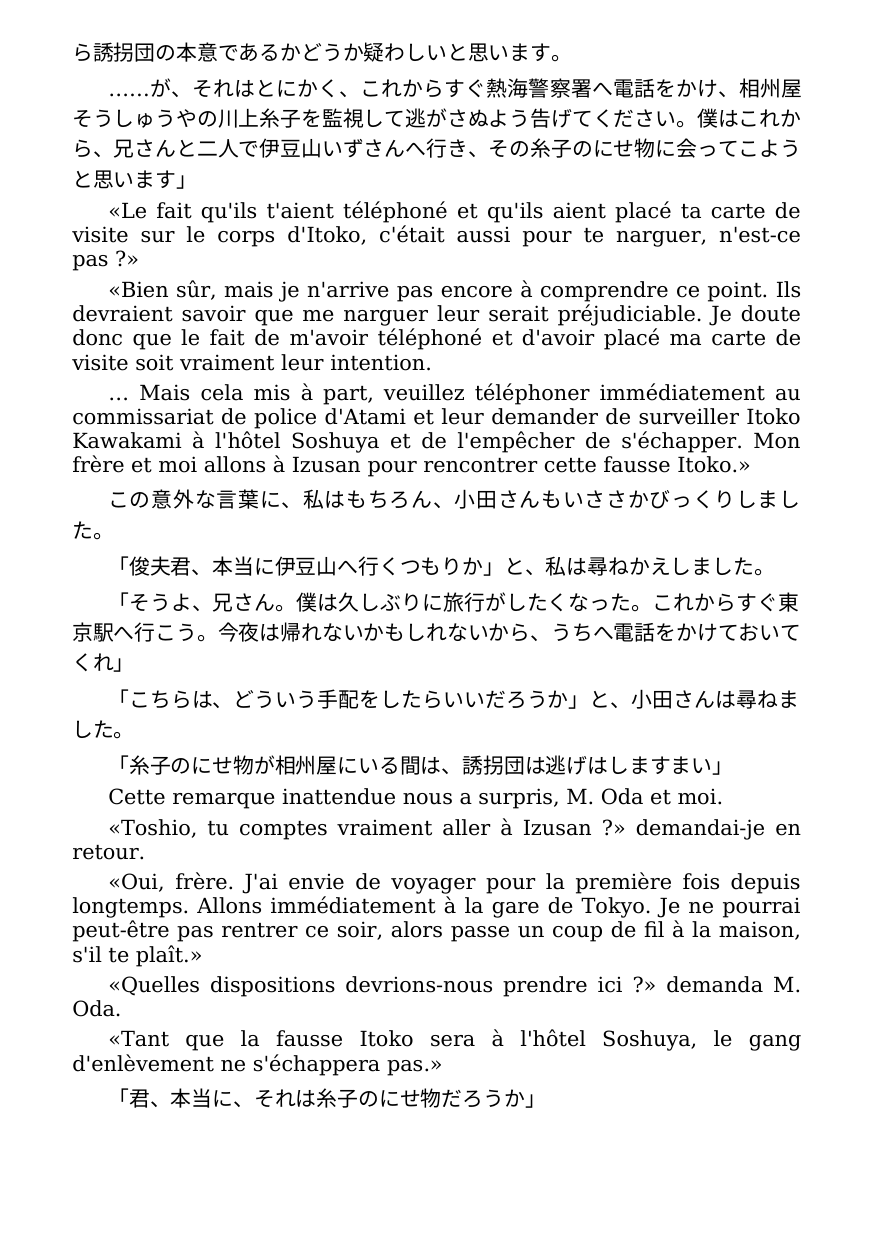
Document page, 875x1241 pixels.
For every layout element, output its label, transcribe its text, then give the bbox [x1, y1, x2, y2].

text 「糸子のにせ物が相州屋にいる間は、誘拐団は逃げはしますまい」 [72, 749, 802, 779]
text «Quelles dispositions devrions-nous prendre ici ?» demanda M. Oda. [72, 973, 802, 1022]
text 「君、本当に、それは糸子のにせ物だろうか」 [72, 1082, 802, 1112]
text «Oui, frère. J'ai envie de voyager pour la première fois depuis longtemps. Allons immédiatement à la gare de Tokyo. Je ne pourrai peut-être pas rentrer ce soir, alors passe un coup de fil à la maison, s'il te plaît.» [72, 870, 802, 967]
text ……が、それはとにかく、これからすぐ熱海警察署へ電話をかけ、相州屋そうしゅうやの川上糸子を監視して逃がさぬよう告げてください。僕はこれから、兄さんと二人で伊豆山いずさんへ行き、その糸子のにせ物に会ってこようと思います」 [72, 72, 802, 193]
text «Le fait qu'ils t'aient téléphoné et qu'ils aient placé ta carte de visite sur le corps d'Itoko, c'était aussi pour te narguer, n'est-ce pas ?» [72, 199, 802, 272]
text ら誘拐団の本意であるかどうか疑わしいと思います。 [72, 36, 802, 66]
text 「俊夫君、本当に伊豆山へ行くつもりか」と、私は尋ねかえしました。 [72, 550, 802, 580]
text «Tant que la fausse Itoko sera à l'hôtel Soshuya, le gang d'enlèvement ne s'échappera pas.» [72, 1027, 802, 1076]
text Cette remarque inattendue nous a surpris, M. Oda et moi. [72, 785, 802, 809]
text «Toshio, tu comptes vraiment aller à Izusan ?» demandai-je en retour. [72, 816, 802, 864]
text «Bien sûr, mais je n'arrive pas encore à comprendre ce point. Ils devraient savoir que me narguer leur serait préjudiciable. Je doute donc que le fait de m'avoir téléphoné et d'avoir placé ma carte de visite soit vraiment leur intention. [72, 278, 802, 375]
text 「こちらは、どういう手配をしたらいいだろうか」と、小田さんは尋ねました。 [72, 683, 802, 743]
text … Mais cela mis à part, veuillez téléphoner immédiatement au commissariat de police d'Atami et leur demander de surveiller Itoko Kawakami à l'hôtel Soshuya et de l'empêcher de s'échapper. Mon frère et moi allons à Izusan pour rencontrer cette fausse Itoko.» [72, 381, 802, 478]
text この意外な言葉に、私はもちろん、小田さんもいささかびっくりしました。 [72, 484, 802, 544]
text 「そうよ、兄さん。僕は久しぶりに旅行がしたくなった。これからすぐ東京駅へ行こう。今夜は帰れないかもしれないから、うちへ電話をかけておいてくれ」 [72, 586, 802, 677]
